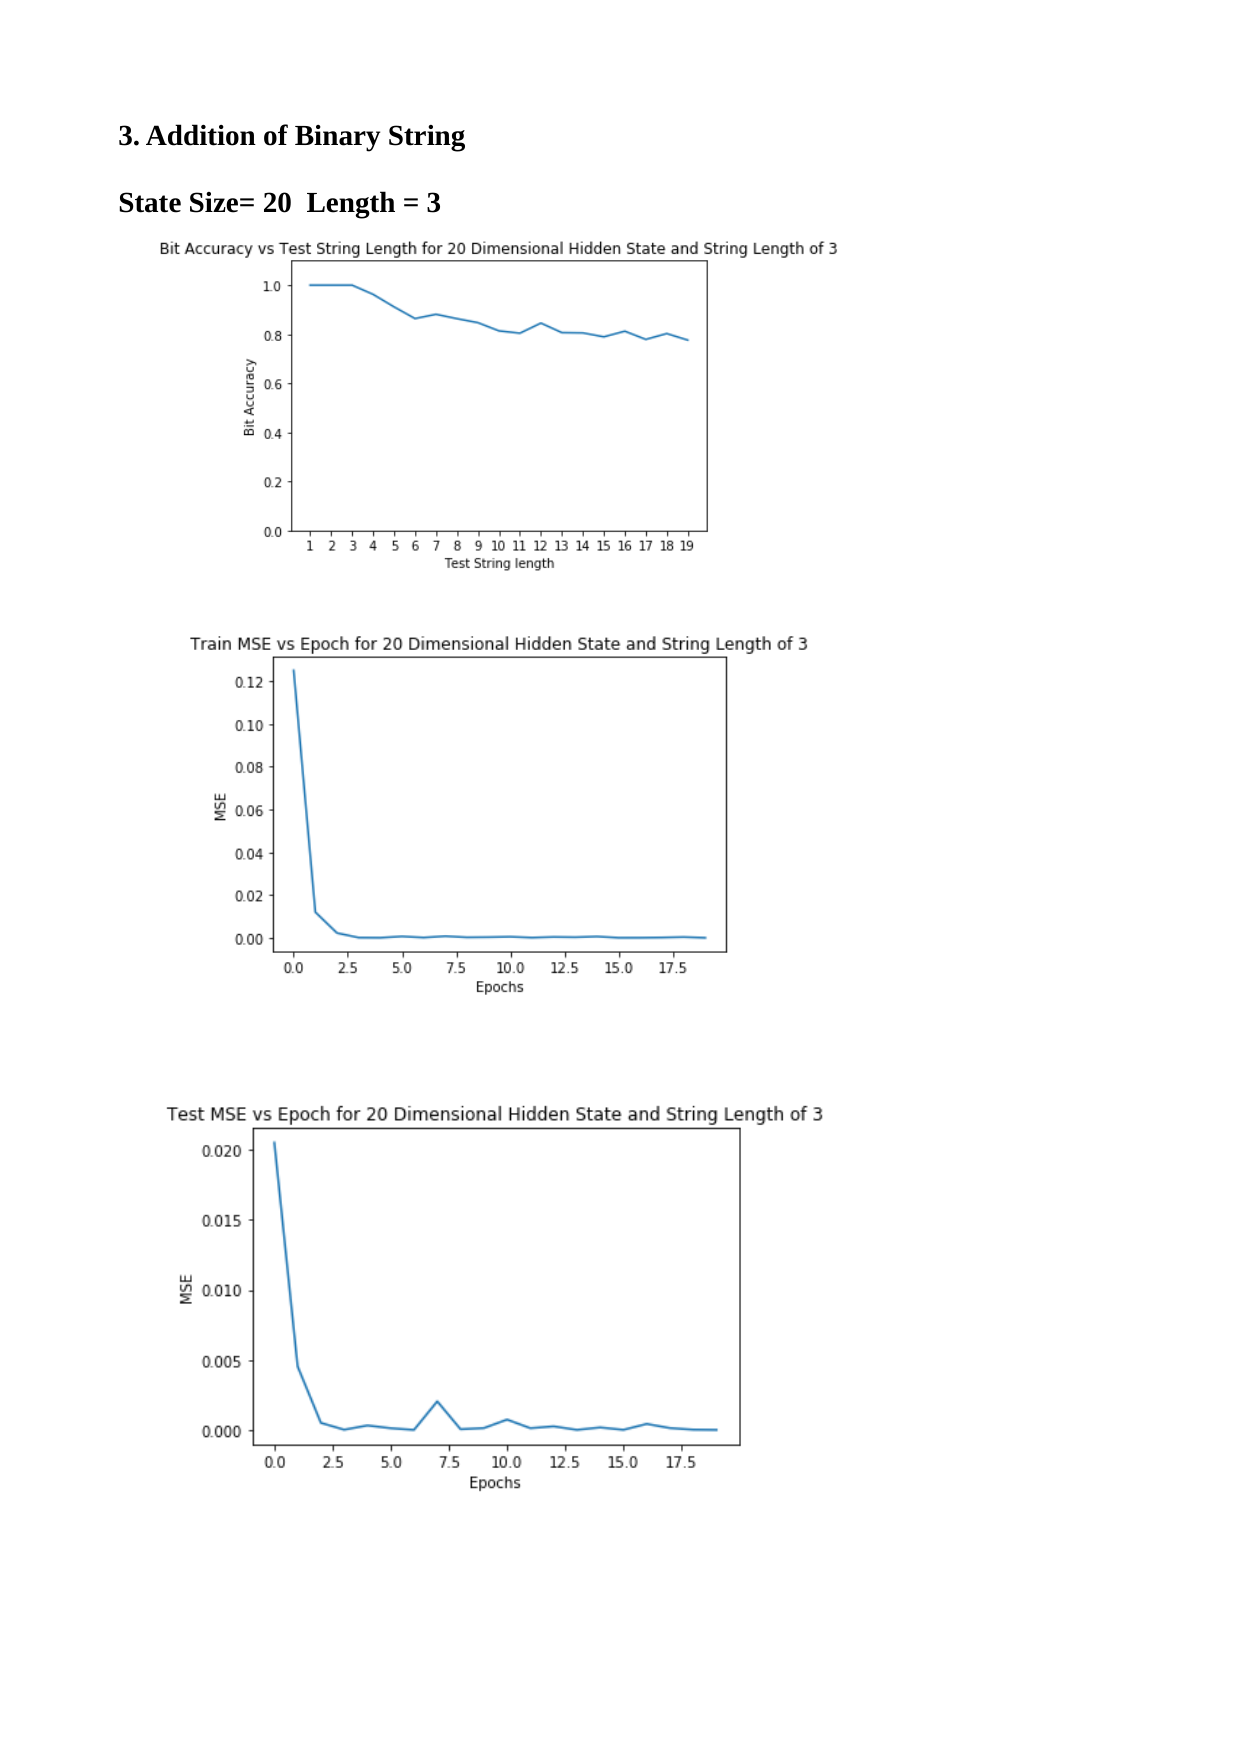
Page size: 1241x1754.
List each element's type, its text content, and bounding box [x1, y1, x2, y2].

picture [181, 627, 818, 1003]
picture [151, 233, 847, 578]
text 3. Addition of Binary String [118, 118, 1122, 152]
picture [157, 1096, 834, 1500]
text State Size= 20 Length = 3 [118, 185, 1122, 219]
